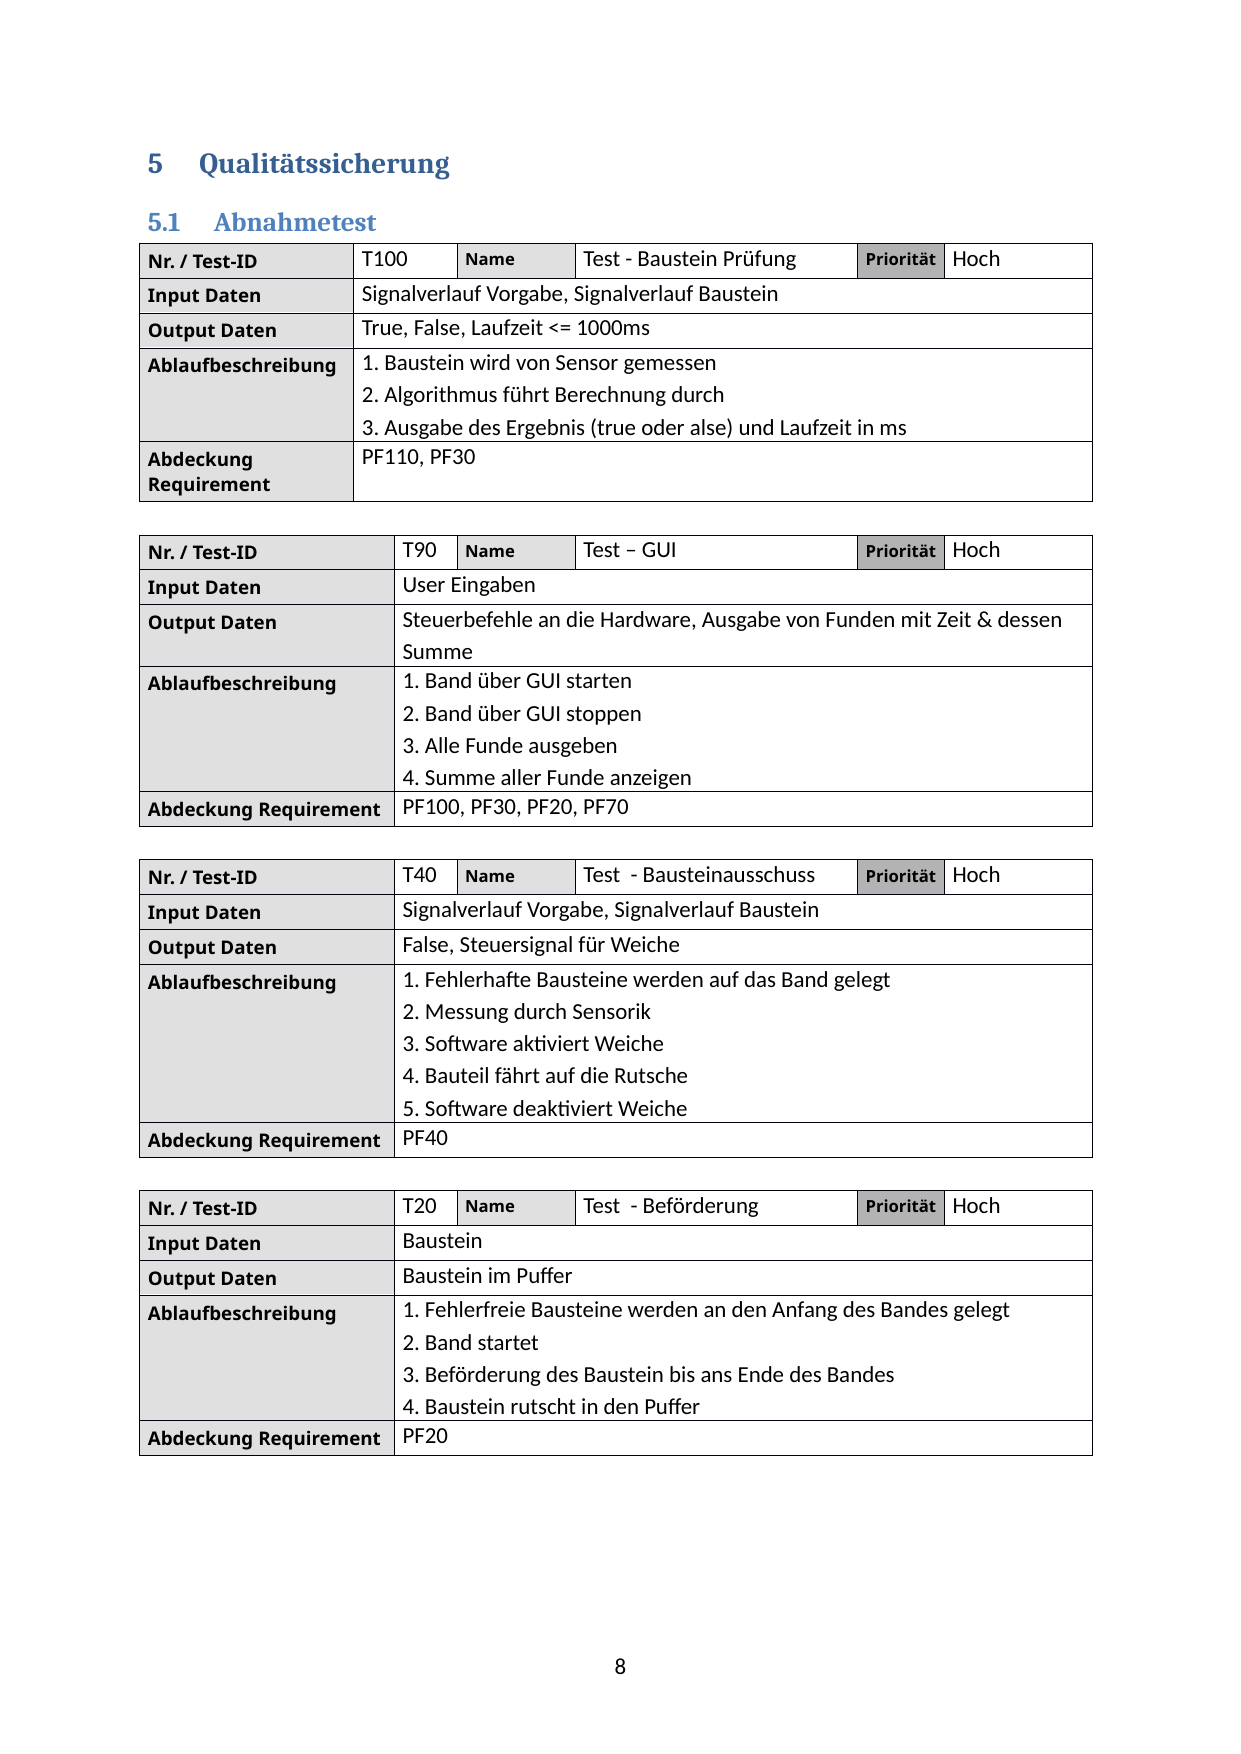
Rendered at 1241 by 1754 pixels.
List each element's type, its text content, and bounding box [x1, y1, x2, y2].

table_header T20 [395, 1191, 457, 1225]
table_header Hoch [945, 536, 1092, 569]
table_header Test - Beförderung [576, 1191, 857, 1225]
table_cell Input Daten [140, 570, 394, 604]
table_cell Ablaufbeschreibung [140, 349, 353, 441]
table_header Priorität [858, 536, 944, 569]
table_cell User Eingaben [395, 570, 1092, 604]
table_cell 1. Fehlerfreie Bausteine werden an den Anfang des Bandes gelegt 2. Band startet 3. Beförderung des Baustein bis ans Ende des Bandes 4. Baustein rutscht in den Puffer [395, 1296, 1092, 1420]
table_header Priorität [858, 1191, 944, 1225]
table_cell Abdeckung Requirement [140, 792, 394, 826]
table_cell Abdeckung Requirement [140, 1421, 394, 1455]
table_header Nr. / Test-ID [140, 244, 353, 278]
table_cell Ablaufbeschreibung [140, 667, 394, 791]
table_cell PF20 [395, 1421, 1092, 1455]
table_header Test - Bausteinausschuss [576, 860, 857, 894]
table_header Nr. / Test-ID [140, 860, 394, 894]
table_cell Signalverlauf Vorgabe, Signalverlauf Baustein [395, 895, 1092, 929]
table_header Nr. / Test-ID [140, 536, 394, 569]
table_header Priorität [858, 244, 944, 278]
table_header Hoch [945, 244, 1092, 278]
table_header Test – GUI [576, 536, 857, 569]
table_cell False, Steuersignal für Weiche [395, 930, 1092, 964]
table_cell PF40 [395, 1123, 1092, 1157]
table_cell Abdeckung Requirement [140, 442, 353, 501]
subtitle Abnahmetest [148, 207, 1093, 238]
table_header Test - Baustein Prüfung [576, 244, 857, 278]
table_cell Input Daten [140, 279, 353, 312]
table_header Name [458, 536, 575, 569]
table_cell 1. Baustein wird von Sensor gemessen 2. Algorithmus führt Berechnung durch 3. Ausgabe des Ergebnis (true oder alse) und Laufzeit in ms [354, 349, 1092, 441]
table_cell Baustein im Puffer [395, 1261, 1092, 1294]
table_cell PF110, PF30 [354, 442, 1092, 501]
table_header Name [458, 860, 575, 894]
table_cell Steuerbefehle an die Hardware, Ausgabe von Funden mit Zeit & dessen Summe [395, 605, 1092, 666]
table_cell Baustein [395, 1226, 1092, 1260]
table_cell True, False, Laufzeit <= 1000ms [354, 314, 1092, 347]
table_cell Input Daten [140, 1226, 394, 1260]
table_cell Signalverlauf Vorgabe, Signalverlauf Baustein [354, 279, 1092, 312]
table_cell PF100, PF30, PF20, PF70 [395, 792, 1092, 826]
table_cell Ablaufbeschreibung [140, 965, 394, 1122]
table_header Hoch [945, 1191, 1092, 1225]
table_cell Output Daten [140, 314, 353, 347]
table_cell Ablaufbeschreibung [140, 1296, 394, 1420]
table_cell Output Daten [140, 605, 394, 666]
subtitle Qualitätssicherung [148, 148, 1093, 181]
table_header T100 [354, 244, 457, 278]
table_cell Output Daten [140, 1261, 394, 1294]
table_header T40 [395, 860, 457, 894]
table_header Hoch [945, 860, 1092, 894]
table_header T90 [395, 536, 457, 569]
table_cell Output Daten [140, 930, 394, 964]
table_cell Abdeckung Requirement [140, 1123, 394, 1157]
table_cell 1. Fehlerhafte Bausteine werden auf das Band gelegt 2. Messung durch Sensorik 3. Software aktiviert Weiche 4. Bauteil fährt auf die Rutsche 5. Software deaktiviert Weiche [395, 965, 1092, 1122]
table_header Priorität [858, 860, 944, 894]
table_cell Input Daten [140, 895, 394, 929]
table_cell 1. Band über GUI starten 2. Band über GUI stoppen 3. Alle Funde ausgeben 4. Summe aller Funde anzeigen [395, 667, 1092, 791]
table_header Name [458, 244, 575, 278]
table_header Name [458, 1191, 575, 1225]
table_header Nr. / Test-ID [140, 1191, 394, 1225]
